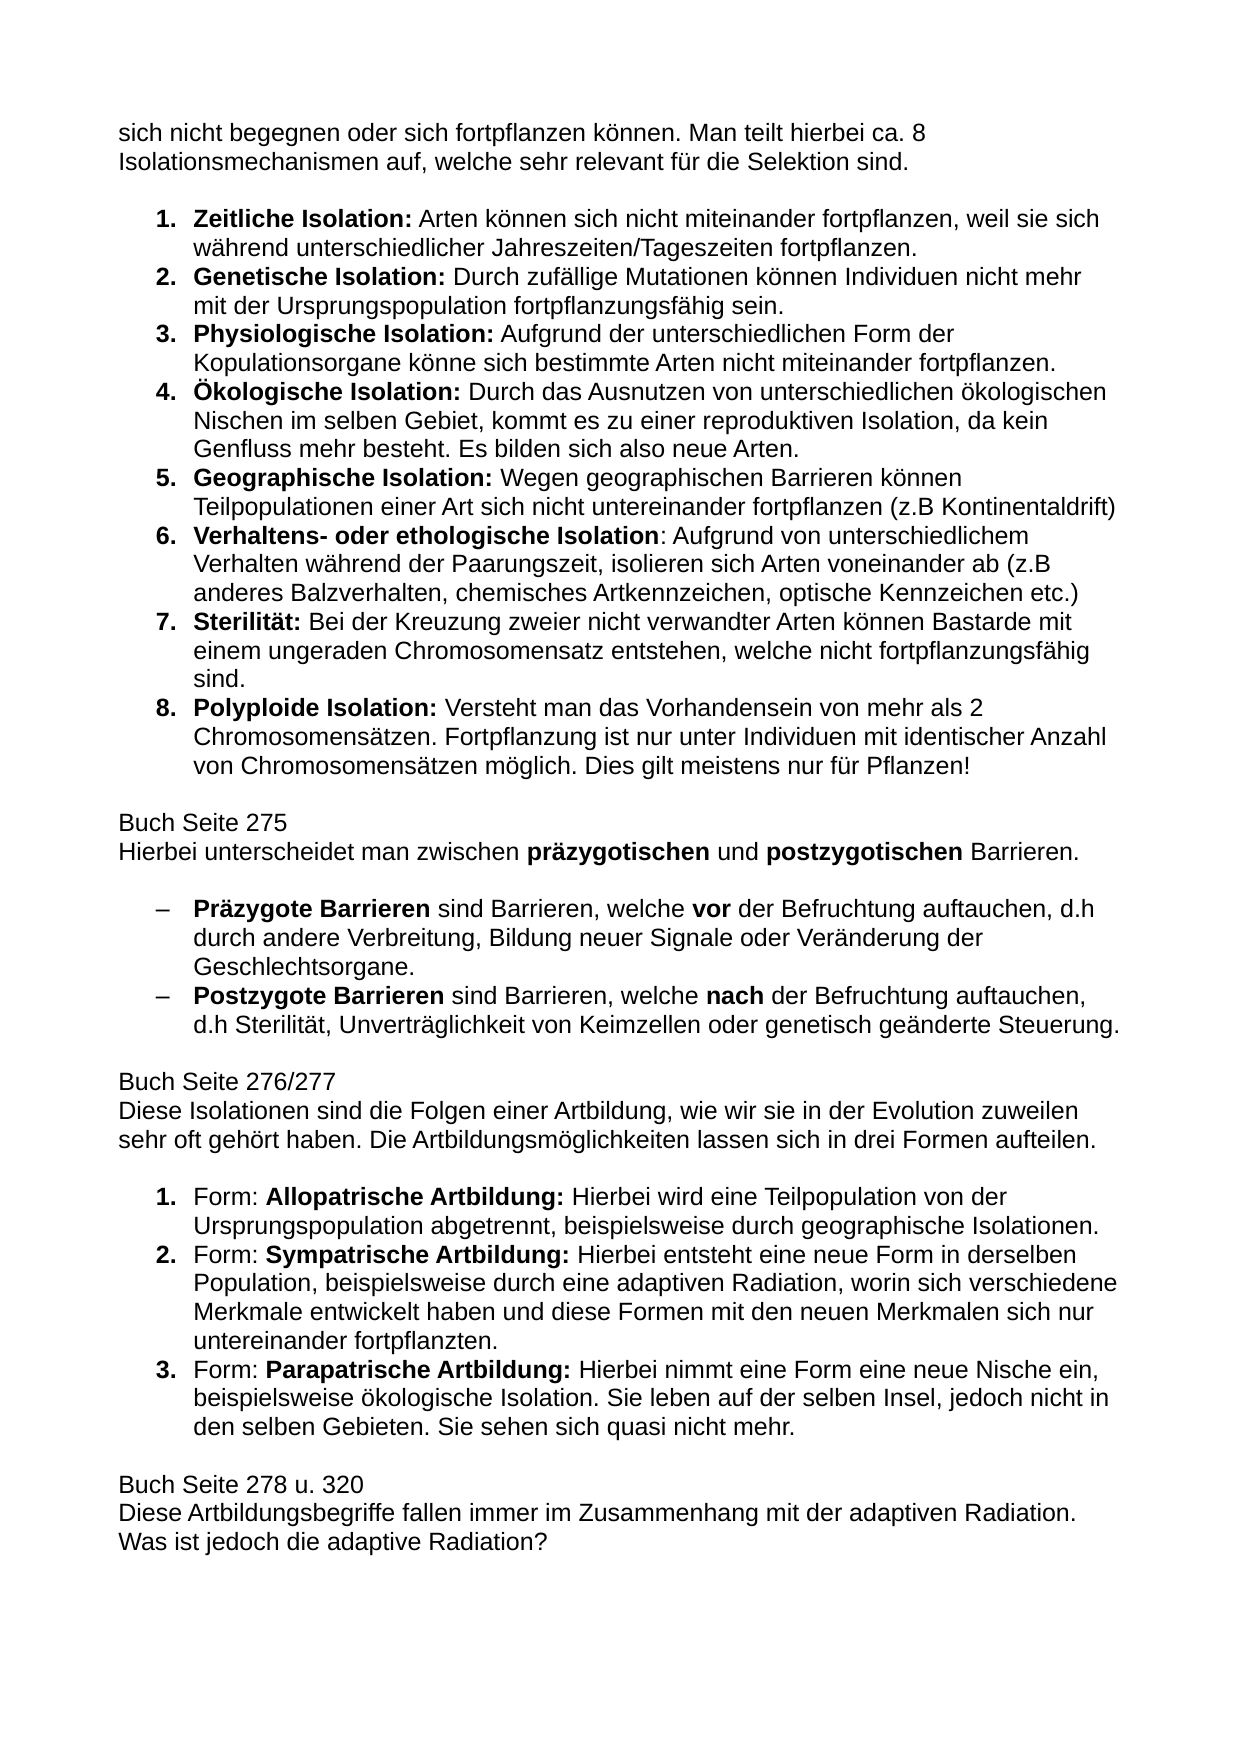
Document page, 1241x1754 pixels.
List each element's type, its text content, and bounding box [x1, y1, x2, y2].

text Buch Seite 276/277 [118, 1067, 1122, 1096]
list Sterilität: Bei der Kreuzung zweier nicht verwandter Arten können Bastarde mit einem ungeraden Chromosomensatz entstehen, welche nicht fortpflanzungsfähig sind. [156, 607, 1122, 693]
list Genetische Isolation: Durch zufällige Mutationen können Individuen nicht mehr mit der Ursprungspopulation fortpflanzungsfähig sein. [156, 262, 1122, 319]
text Buch Seite 278 u. 320 [118, 1469, 1122, 1498]
list Ökologische Isolation: Durch das Ausnutzen von unterschiedlichen ökologischen Nischen im selben Gebiet, kommt es zu einer reproduktiven Isolation, da kein Genfluss mehr besteht. Es bilden sich also neue Arten. [156, 377, 1122, 463]
text sich nicht begegnen oder sich fortpflanzen können. Man teilt hierbei ca. 8 Isolationsmechanismen auf, welche sehr relevant für die Selektion sind. [118, 118, 1122, 176]
text Diese Isolationen sind die Folgen einer Artbildung, wie wir sie in der Evolution zuweilen sehr oft gehört haben. Die Artbildungsmöglichkeiten lassen sich in drei Formen aufteilen. [118, 1096, 1122, 1153]
list Postzygote Barrieren sind Barrieren, welche nach der Befruchtung auftauchen, [156, 981, 1122, 1009]
text Diese Artbildungsbegriffe fallen immer im Zusammenhang mit der adaptiven Radiation. [118, 1498, 1122, 1527]
list Zeitliche Isolation: Arten können sich nicht miteinander fortpflanzen, weil sie sich während unterschiedlicher Jahreszeiten/Tageszeiten fortpflanzen. [156, 204, 1122, 262]
text Hierbei unterscheidet man zwischen präzygotischen und postzygotischen Barrieren. [118, 837, 1122, 866]
list d.h Sterilität, Unverträglichkeit von Keimzellen oder genetisch geänderte Steuerung. [156, 1009, 1122, 1038]
text Buch Seite 275 [118, 808, 1122, 837]
list Form: Allopatrische Artbildung: Hierbei wird eine Teilpopulation von der Ursprungspopulation abgetrennt, beispielsweise durch geographische Isolationen. [156, 1182, 1122, 1239]
list Geographische Isolation: Wegen geographischen Barrieren können Teilpopulationen einer Art sich nicht untereinander fortpflanzen (z.B Kontinentaldrift) [156, 463, 1122, 521]
list Verhaltens- oder ethologische Isolation: Aufgrund von unterschiedlichem Verhalten während der Paarungszeit, isolieren sich Arten voneinander ab (z.B anderes Balzverhalten, chemisches Artkennzeichen, optische Kennzeichen etc.) [156, 521, 1122, 607]
list Physiologische Isolation: Aufgrund der unterschiedlichen Form der Kopulationsorgane könne sich bestimmte Arten nicht miteinander fortpflanzen. [156, 319, 1122, 377]
list Präzygote Barrieren sind Barrieren, welche vor der Befruchtung auftauchen, d.h durch andere Verbreitung, Bildung neuer Signale oder Veränderung der Geschlechtsorgane. [156, 894, 1122, 981]
list Form: Sympatrische Artbildung: Hierbei entsteht eine neue Form in derselben Population, beispielsweise durch eine adaptiven Radiation, worin sich verschiedene Merkmale entwickelt haben und diese Formen mit den neuen Merkmalen sich nur untereinander fortpflanzten. [156, 1239, 1122, 1354]
text Was ist jedoch die adaptive Radiation? [118, 1527, 1122, 1556]
list Polyploide Isolation: Versteht man das Vorhandensein von mehr als 2 Chromosomensätzen. Fortpflanzung ist nur unter Individuen mit identischer Anzahl von Chromosomensätzen möglich. Dies gilt meistens nur für Pflanzen! [156, 693, 1122, 779]
list Form: Parapatrische Artbildung: Hierbei nimmt eine Form eine neue Nische ein, beispielsweise ökologische Isolation. Sie leben auf der selben Insel, jedoch nicht in den selben Gebieten. Sie sehen sich quasi nicht mehr. [156, 1354, 1122, 1441]
